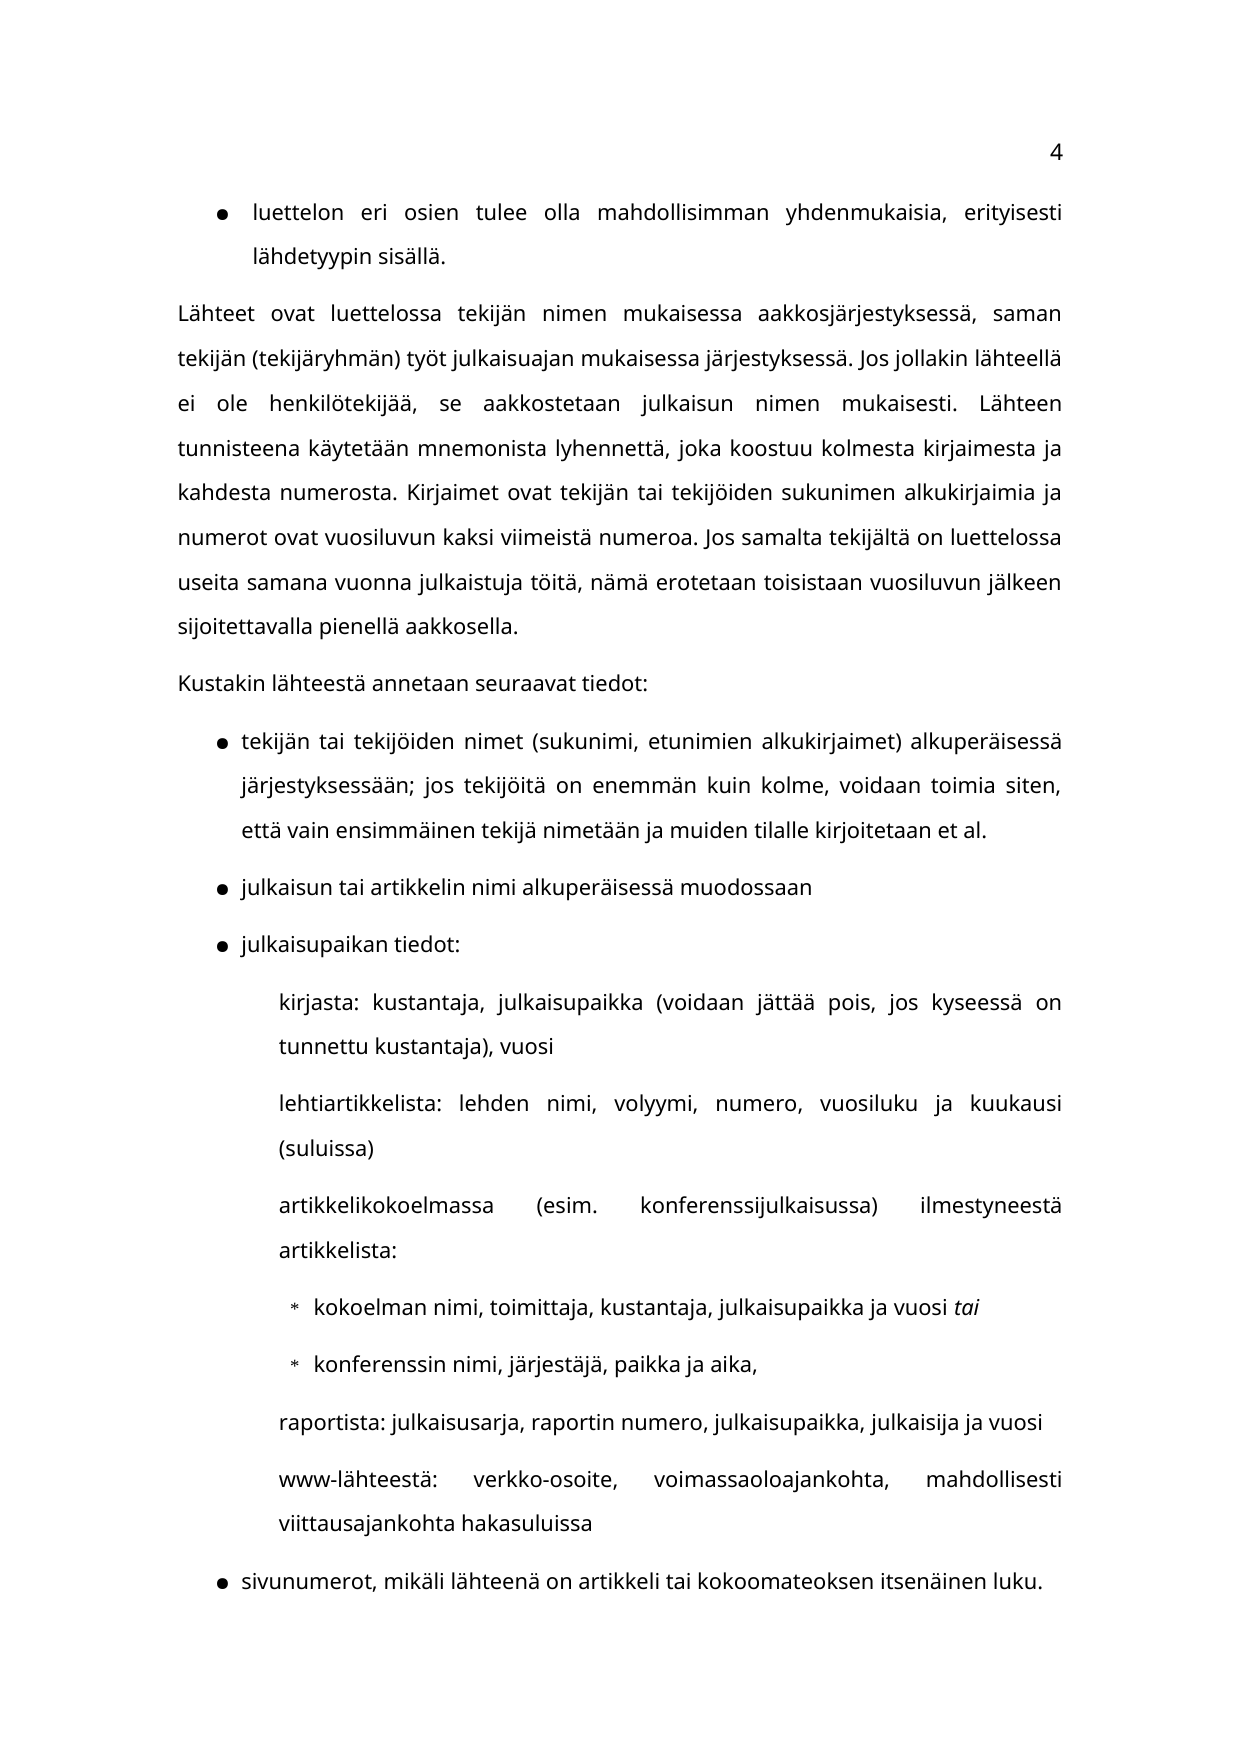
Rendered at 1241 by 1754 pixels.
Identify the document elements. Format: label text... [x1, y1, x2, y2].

list luettelon eri osien tulee olla mahdollisimman yhdenmukaisia, erityisesti lähdetyypin sisällä. [215, 197, 1063, 271]
list julkaisupaikan tiedot: [215, 929, 1063, 959]
list raportista: julkaisusarja, raportin numero, julkaisupaikka, julkaisija ja vuosi [252, 1407, 1063, 1436]
text Kustakin lähteestä annetaan seuraavat tiedot: [177, 668, 1063, 698]
text Lähteet ovat luettelossa tekijän nimen mukaisessa aakkosjärjestyksessä, saman tekijän (tekijäryhmän) työt julkaisuajan mukaisessa järjestyksessä. Jos jollakin lähteellä ei ole henkilötekijää, se aakkostetaan julkaisun nimen mukaisesti. Lähteen tunnisteena käytetään mnemonista lyhennettä, joka koostuu kolmesta kirjaimesta ja kahdesta numerosta. Kirjaimet ovat tekijän tai tekijöiden sukunimen alkukirjaimia ja numerot ovat vuosiluvun kaksi viimeistä numeroa. Jos samalta tekijältä on luettelossa useita samana vuonna julkaistuja töitä, nämä erotetaan toisistaan vuosiluvun jälkeen sijoitettavalla pienellä aakkosella. [177, 298, 1063, 641]
list kokoelman nimi, toimittaja, kustantaja, julkaisupaikka ja vuosi tai [290, 1292, 1063, 1322]
list sivunumerot, mikäli lähteenä on artikkeli tai kokoomateoksen itsenäinen luku. [215, 1566, 1063, 1595]
list kirjasta: kustantaja, julkaisupaikka (voidaan jättää pois, jos kyseessä on tunnettu kustantaja), vuosi [252, 987, 1063, 1061]
list lehtiartikkelista: lehden nimi, volyymi, numero, vuosiluku ja kuukausi (suluissa) [252, 1088, 1063, 1163]
list artikkelikokoelmassa (esim. konferenssijulkaisussa) ilmestyneestä artikkelista: [252, 1190, 1063, 1265]
list julkaisun tai artikkelin nimi alkuperäisessä muodossaan [215, 872, 1063, 902]
list tekijän tai tekijöiden nimet (sukunimi, etunimien alkukirjaimet) alkuperäisessä järjestyksessään; jos tekijöitä on enemmän kuin kolme, voidaan toimia siten, että vain ensimmäinen tekijä nimetään ja muiden tilalle kirjoitetaan et al. [215, 726, 1063, 845]
list www-lähteestä: verkko-osoite, voimassaoloajankohta, mahdollisesti viittausajankohta hakasuluissa [252, 1464, 1063, 1538]
list konferenssin nimi, järjestäjä, paikka ja aika, [290, 1349, 1063, 1379]
